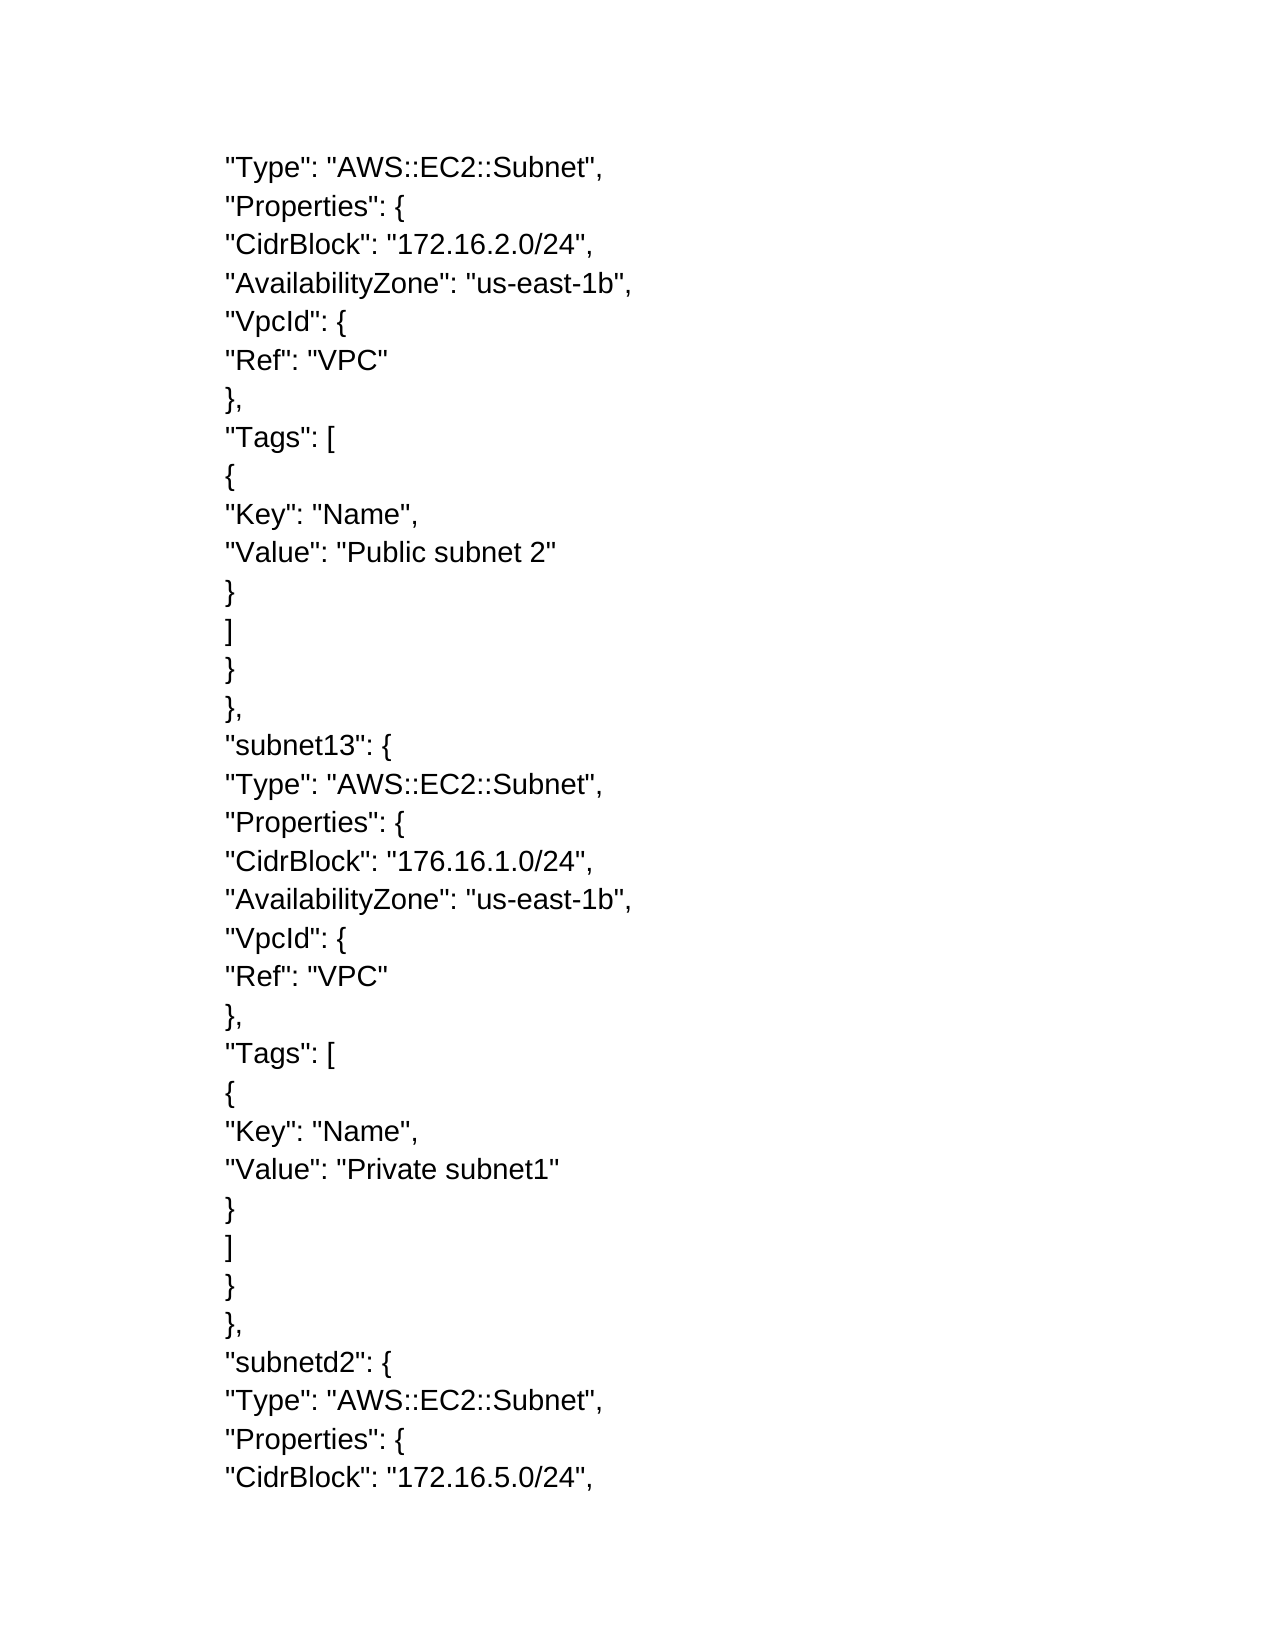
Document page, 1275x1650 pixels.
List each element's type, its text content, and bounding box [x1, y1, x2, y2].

text }, [150, 381, 1125, 415]
text "VpcId": { [150, 921, 1125, 954]
text "Properties": { [150, 188, 1125, 222]
text } [150, 574, 1125, 607]
text "Tags": [ [150, 420, 1125, 453]
text } [150, 651, 1125, 684]
text "CidrBlock": "172.16.2.0/24", [150, 227, 1125, 261]
text "Value": "Private subnet1" [150, 1152, 1125, 1186]
text "Type": "AWS::EC2::Subnet", [150, 1383, 1125, 1417]
text "Ref": "VPC" [150, 343, 1125, 376]
text "Value": "Public subnet 2" [150, 535, 1125, 569]
text } [150, 1191, 1125, 1224]
text "Type": "AWS::EC2::Subnet", [150, 150, 1125, 183]
text "AvailabilityZone": "us-east-1b", [150, 266, 1125, 299]
text "Key": "Name", [150, 497, 1125, 530]
text ] [150, 612, 1125, 646]
text "CidrBlock": "172.16.5.0/24", [150, 1460, 1125, 1494]
text }, [150, 998, 1125, 1031]
text "Key": "Name", [150, 1113, 1125, 1147]
text "Properties": { [150, 1422, 1125, 1455]
text { [150, 1075, 1125, 1108]
text } [150, 1268, 1125, 1301]
text "subnet13": { [150, 728, 1125, 762]
text "Properties": { [150, 805, 1125, 839]
text }, [150, 689, 1125, 723]
text }, [150, 1306, 1125, 1340]
text ] [150, 1229, 1125, 1263]
text "subnetd2": { [150, 1345, 1125, 1378]
text "AvailabilityZone": "us-east-1b", [150, 882, 1125, 916]
text "VpcId": { [150, 304, 1125, 338]
text { [150, 458, 1125, 492]
text "CidrBlock": "176.16.1.0/24", [150, 844, 1125, 877]
text "Type": "AWS::EC2::Subnet", [150, 767, 1125, 800]
text "Ref": "VPC" [150, 959, 1125, 993]
text "Tags": [ [150, 1036, 1125, 1070]
